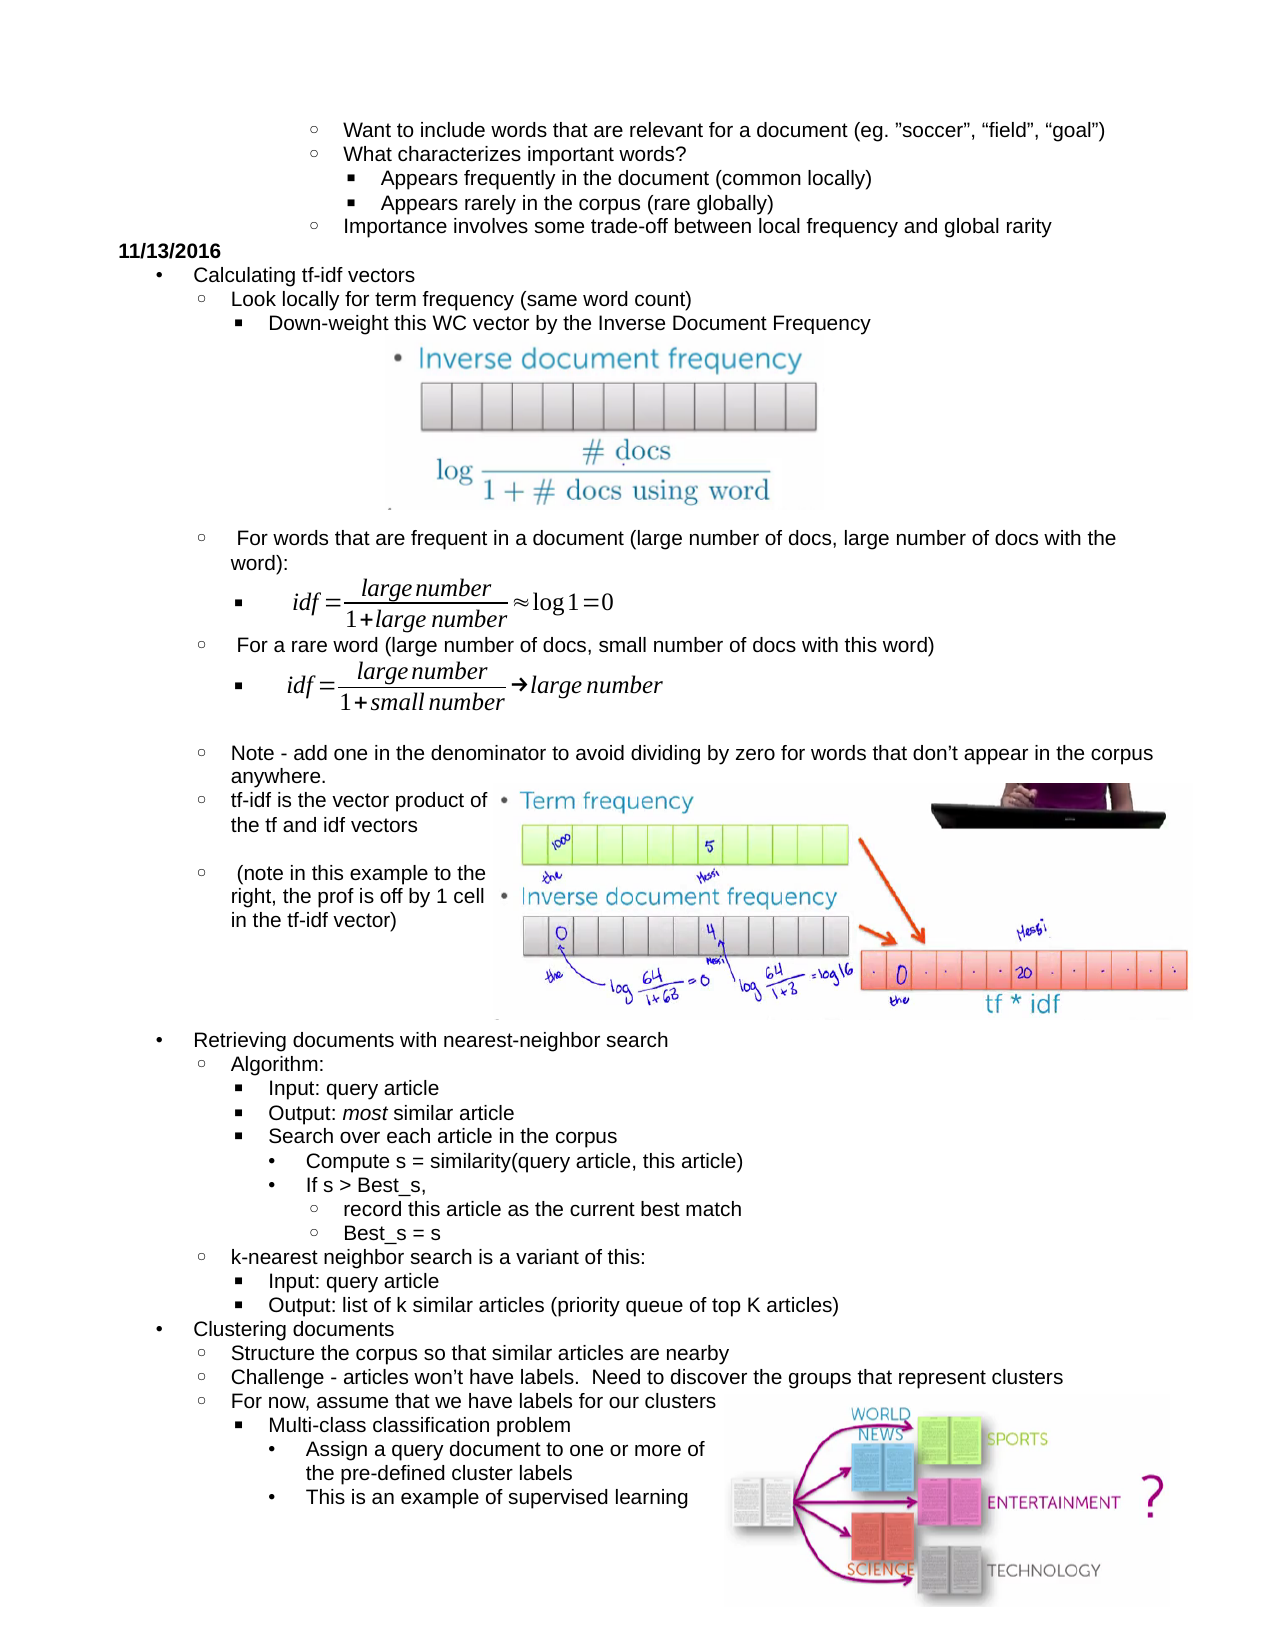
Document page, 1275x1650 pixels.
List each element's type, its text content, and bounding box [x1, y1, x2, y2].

list Multi-class classification problem [231, 1413, 723, 1437]
list What characterizes important words? [306, 142, 1157, 166]
list Algorithm: [193, 1052, 1157, 1076]
list Note - add one in the denominator to avoid dividing by zero for words that don’t appear in the corpus anywhere. [193, 740, 1157, 788]
list For now, assume that we have labels for our clusters [193, 1389, 1157, 1413]
list Appears frequently in the document (common locally) [343, 166, 1157, 190]
list Calculating tf-idf vectors [156, 262, 1157, 286]
picture [385, 334, 825, 510]
list tf-idf is the vector product of the tf and idf vectors [193, 788, 493, 836]
text 11/13/2016 [118, 238, 1157, 262]
list Compute s = similarity(query article, this article) [268, 1148, 1157, 1172]
list Appears rarely in the corpus (rare globally) [343, 190, 1157, 214]
list (note in this example to the right, the prof is off by 1 cell in the tf-idf vector) [193, 860, 493, 932]
list Input: query article [231, 1076, 1157, 1100]
list Challenge - articles won’t have labels. Need to discover the groups that represent clusters [193, 1365, 1157, 1389]
list Importance involves some trade-off between local frequency and global rarity [306, 214, 1157, 238]
list Clustering documents [156, 1317, 1157, 1341]
picture [493, 783, 1193, 1020]
list This is an example of supervised learning [268, 1485, 723, 1509]
list Search over each article in the corpus [231, 1124, 1157, 1148]
list record this article as the current best match [306, 1197, 1157, 1221]
list Retrieving documents with nearest-neighbor search [156, 1028, 1157, 1052]
list Look locally for term frequency (same word count) [193, 286, 1157, 311]
picture [723, 1394, 1170, 1607]
list Output: most similar article [231, 1100, 1157, 1124]
list Input: query article [231, 1269, 1157, 1293]
list Best_s = s [306, 1221, 1157, 1245]
list Assign a query document to one or more of the pre-defined cluster labels [268, 1437, 723, 1485]
list For a rare word (large number of docs, small number of docs with this word) [193, 633, 1157, 657]
list Output: list of k similar articles (priority queue of top K articles) [231, 1293, 1157, 1317]
list If s > Best_s, [268, 1172, 1157, 1197]
list Want to include words that are relevant for a document (eg. ”soccer”, “field”, “goal”) [306, 118, 1157, 142]
list Structure the corpus so that similar articles are nearby [193, 1341, 1157, 1365]
list For words that are frequent in a document (large number of docs, large number of docs with the word): [193, 526, 1157, 574]
list k-nearest neighbor search is a variant of this: [193, 1245, 1157, 1269]
list Down-weight this WC vector by the Inverse Document Frequency [231, 311, 1157, 334]
